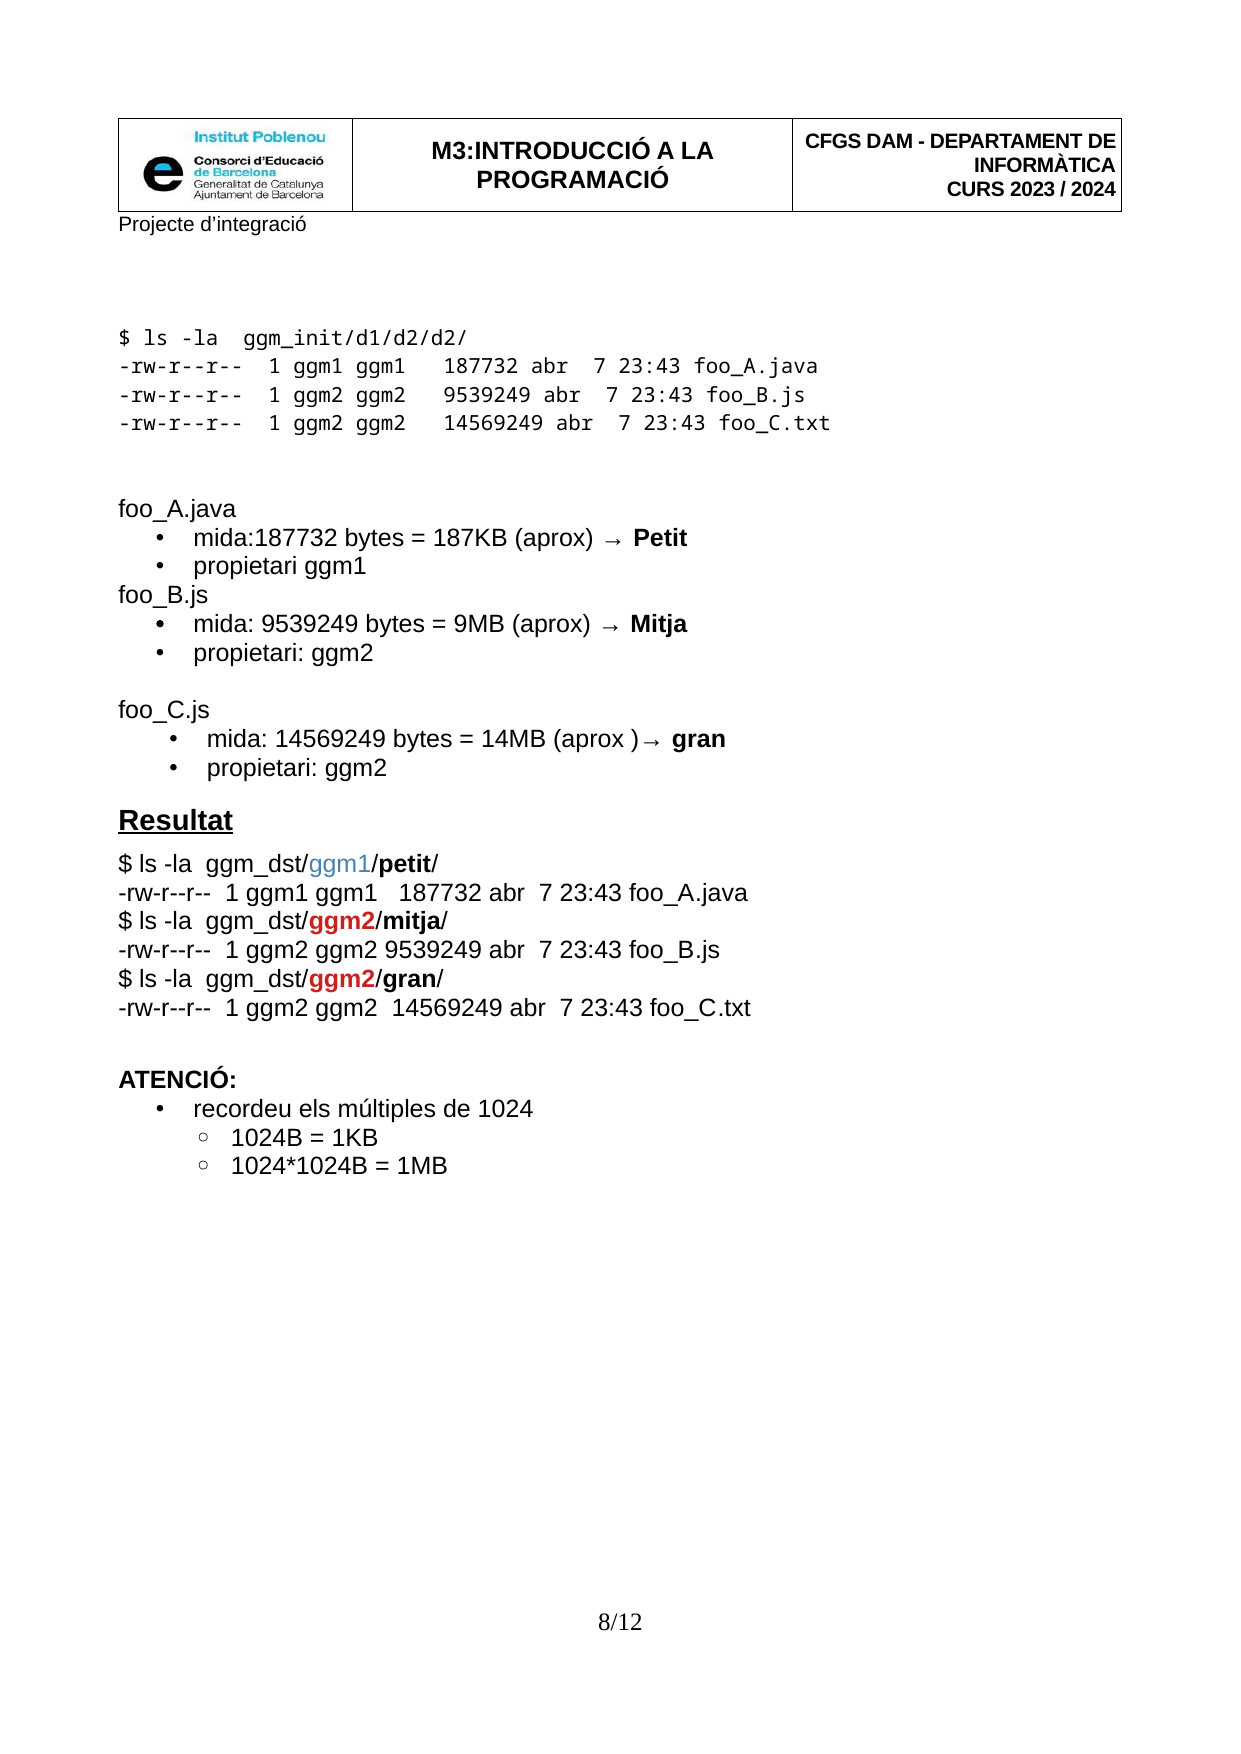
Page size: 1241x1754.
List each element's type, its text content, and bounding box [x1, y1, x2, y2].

text $ ls -la ggm_init/d1/d2/d2/ [118, 323, 1122, 351]
list propietari ggm1 [156, 551, 1122, 580]
subtitle Resultat [118, 803, 1122, 836]
list recordeu els múltiples de 1024 [156, 1094, 1122, 1122]
text -rw-r--r-- 1 ggm2 ggm2 14569249 abr 7 23:43 foo_C.txt [118, 992, 1122, 1021]
text -rw-r--r-- 1 ggm2 ggm2 9539249 abr 7 23:43 foo_B.js [118, 935, 1122, 964]
text $ ls -la ggm_dst/ggm1/petit/ [118, 849, 1122, 877]
list propietari: ggm2 [156, 638, 1122, 667]
text -rw-r--r-- 1 ggm1 ggm1 187732 abr 7 23:43 foo_A.java [118, 351, 1122, 380]
list mida: 14569249 bytes = 14MB (aprox )→ gran [169, 724, 1122, 753]
picture [140, 125, 331, 206]
text -rw-r--r-- 1 ggm2 ggm2 9539249 abr 7 23:43 foo_B.js [118, 380, 1122, 408]
text $ ls -la ggm_dst/ggm2/gran/ [118, 964, 1122, 992]
text ATENCIÓ: [118, 1065, 1122, 1094]
list 1024B = 1KB [193, 1122, 1122, 1151]
text $ ls -la ggm_dst/ggm2/mitja/ [118, 906, 1122, 935]
text foo_C.js [118, 695, 1122, 724]
list propietari: ggm2 [169, 753, 1122, 782]
text -rw-r--r-- 1 ggm2 ggm2 14569249 abr 7 23:43 foo_C.txt [118, 408, 1122, 437]
text foo_A.java [118, 494, 1122, 522]
list mida: 9539249 bytes = 9MB (aprox) → Mitja [156, 609, 1122, 638]
list 1024*1024B = 1MB [193, 1151, 1122, 1180]
text foo_B.js [118, 580, 1122, 609]
list mida:187732 bytes = 187KB (aprox) → Petit [156, 522, 1122, 551]
text -rw-r--r-- 1 ggm1 ggm1 187732 abr 7 23:43 foo_A.java [118, 877, 1122, 906]
